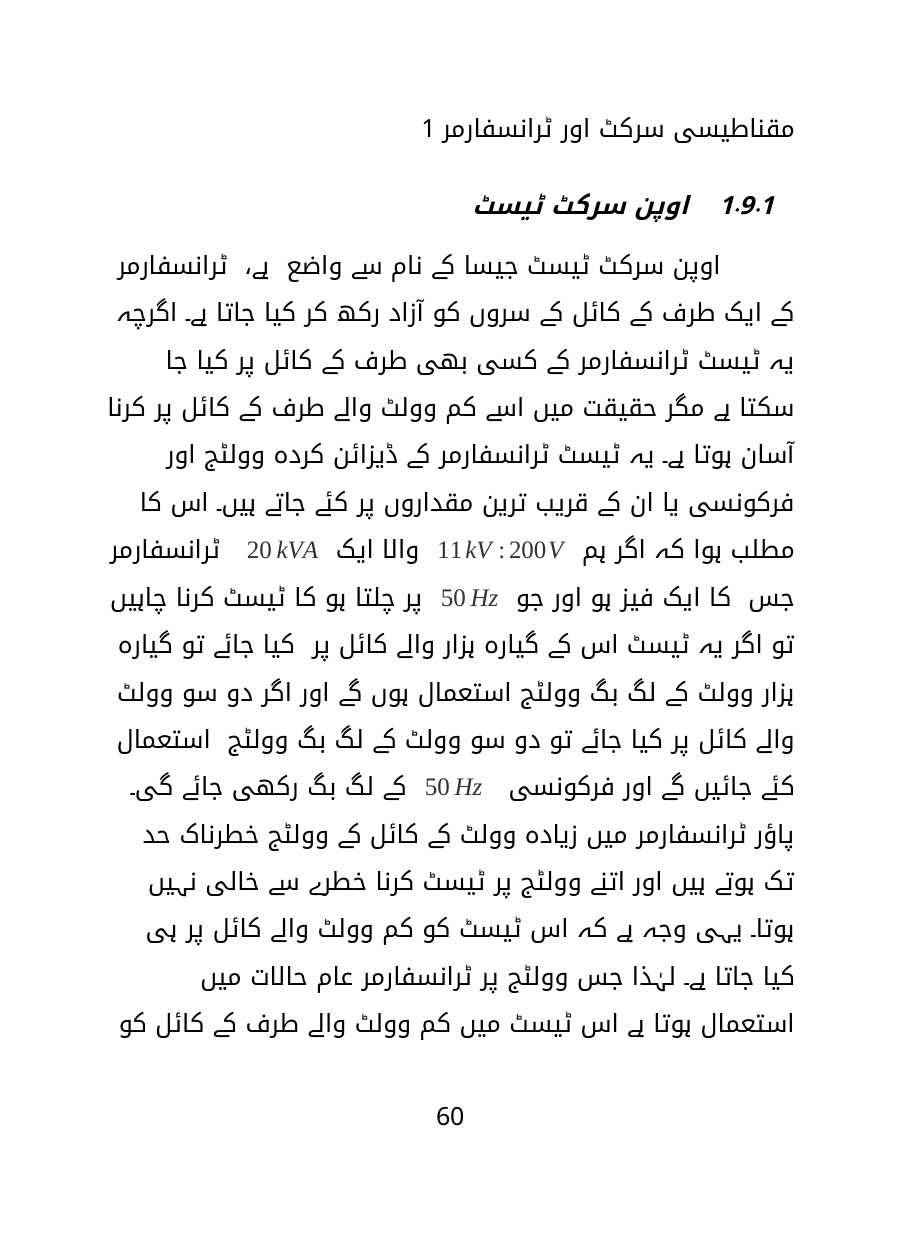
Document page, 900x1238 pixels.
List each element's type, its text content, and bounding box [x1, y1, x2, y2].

subtitle اوپن سرکٹ ٹیسٹ [105, 182, 718, 230]
text اوپن سرکٹ ٹیسٹ جیسا کے نام سے واضع ہے، ٹرانسفارمر کے ایک طرف کے کائل کے سروں کو آزاد رکھ کر کیا جاتا ہے۔ اگرچہ یہ ٹیسٹ ٹرانسفارمر کے کسی بھی طرف کے کائل پر کیا جا سکتا ہے مگر حقیقت میں اسے کم وولٹ والے طرف کے کائل پر کرنا آسان ہوتا ہے۔ یہ ٹیسٹ ٹرانسفارمر کے ڈیزائن کردہ وولٹج اور فرکونسی یا ان کے قریب ترین مقداروں پر کئے جاتے ہیں۔ اس کا مطلب ہوا کہ اگر ہموالا ایک ٹرانسفارمر جس کا ایک فیز ہو اور جوپر چلتا ہو کا ٹیسٹ کرنا چاہیں تو اگر یہ ٹیسٹ اس کے گیارہ ہزار والے کائل پر کیا جائے تو گیارہ ہزار وولٹ کے لگ بگ وولٹج استعمال ہوں گے اور اگر دو سو وولٹ والے کائل پر کیا جائے تو دو سو وولٹ کے لگ بگ وولٹج استعمال کئے جائیں گے اور فرکونسی کے لگ بگ رکھی جائے گی۔ پاؤر ٹرانسفارمر میں زیادہ وولٹ کے کائل کے وولٹج خطرناک حد تک ہوتے ہیں اور اتنے وولٹج پر ٹیسٹ کرنا خطرے سے خالی نہیں ہوتا۔ یہی وجہ ہے کہ اس ٹیسٹ کو کم وولٹ والے کائل پر ہی کیا جاتا ہے۔ لہٰذا جس وولٹج پر ٹرانسفارمر عام حالات میں استعمال ہوتا ہے اس ٹیسٹ میں کم وولٹ والے طرف کے کائل کو اتنے ہی وولٹ دے کر قوت اور کرنٹ ناپے جاتے ہیں۔ ٹیسٹ حقیقت میں استعمال کے دوران وولٹج کے جتنے قریب وولٹج پر کیا جائے اتنا بہتر جواب ملتا ہے۔ ٹرانسفارمر کے دوسرے طرف کے کائل کے سرے چونکہ آزاد رکھے جاتے ہیں اس لئے اس میں کرنٹ صفر ہوگا۔ لہٰذا ناپا گیا کرنٹ صرف محرک کرنٹ ہوگا جو کہ ٹرانسفارمر کے ڈیزائن کردہ کرنٹ کا تقریباً دو سے چھ فیصد ہوتا ہے۔ شکل 1.16 کو مدِ نظر رکھتے ہوئے اگر ہم بائیں طرف کو کم وولٹ والا طرف تصور کریں تو ہم کوکی جگہ دیں گے۔ یوں ہم جو کرنٹ ناپیں گے وہ ہو گا جہاںایک سکیلر ہے ۔ چونکہ صفر کے برابر ہے لہٰذا درحقیقتکے مقدارکے برابر ہوگا۔ یعنی اس طرح [105, 242, 795, 1048]
